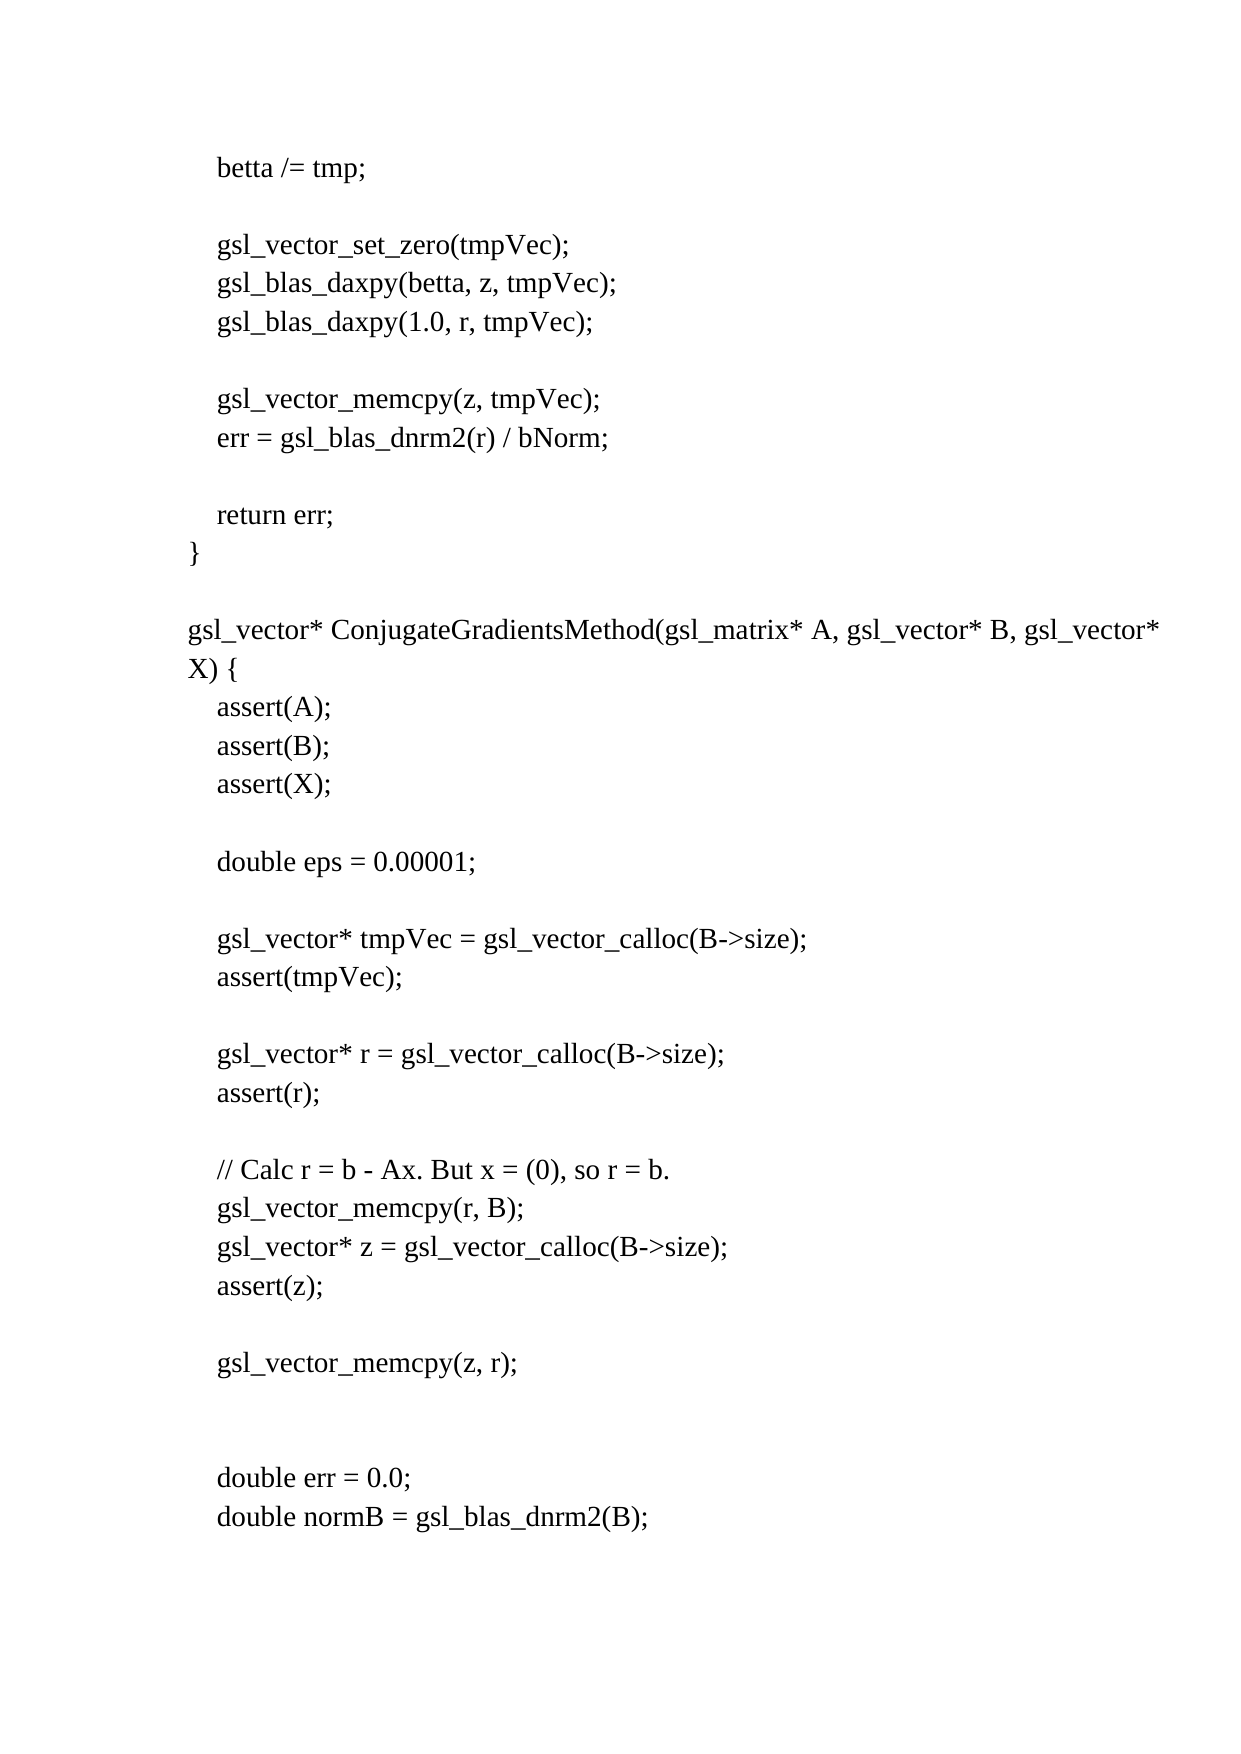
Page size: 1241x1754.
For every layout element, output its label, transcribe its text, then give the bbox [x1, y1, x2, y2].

text return err; [187, 497, 1168, 530]
text assert(X); [187, 767, 1168, 800]
text } [187, 535, 1168, 569]
text double normB = gsl_blas_dnrm2(B); [187, 1499, 1168, 1532]
text assert(z); [187, 1268, 1168, 1301]
text gsl_blas_daxpy(1.0, r, tmpVec); [187, 304, 1168, 338]
text gsl_vector* tmpVec = gsl_vector_calloc(B->size); [187, 921, 1168, 954]
text gsl_vector_memcpy(r, B); [187, 1191, 1168, 1224]
text gsl_blas_daxpy(betta, z, tmpVec); [187, 266, 1168, 299]
text double err = 0.0; [187, 1460, 1168, 1494]
text gsl_vector_memcpy(z, r); [187, 1345, 1168, 1378]
text gsl_vector* r = gsl_vector_calloc(B->size); [187, 1036, 1168, 1070]
text err = gsl_blas_dnrm2(r) / bNorm; [187, 420, 1168, 453]
text gsl_vector* z = gsl_vector_calloc(B->size); [187, 1229, 1168, 1263]
text betta /= tmp; [187, 150, 1168, 183]
text // Calc r = b - Ax. But x = (0), so r = b. [187, 1152, 1168, 1186]
text double eps = 0.00001; [187, 844, 1168, 877]
text gsl_vector* ConjugateGradientsMethod(gsl_matrix* A, gsl_vector* B, gsl_vector* X) { [187, 612, 1168, 684]
text gsl_vector_set_zero(tmpVec); [187, 227, 1168, 261]
text assert(r); [187, 1075, 1168, 1108]
text assert(tmpVec); [187, 959, 1168, 993]
text gsl_vector_memcpy(z, tmpVec); [187, 381, 1168, 415]
text assert(A); [187, 689, 1168, 723]
text assert(B); [187, 728, 1168, 762]
